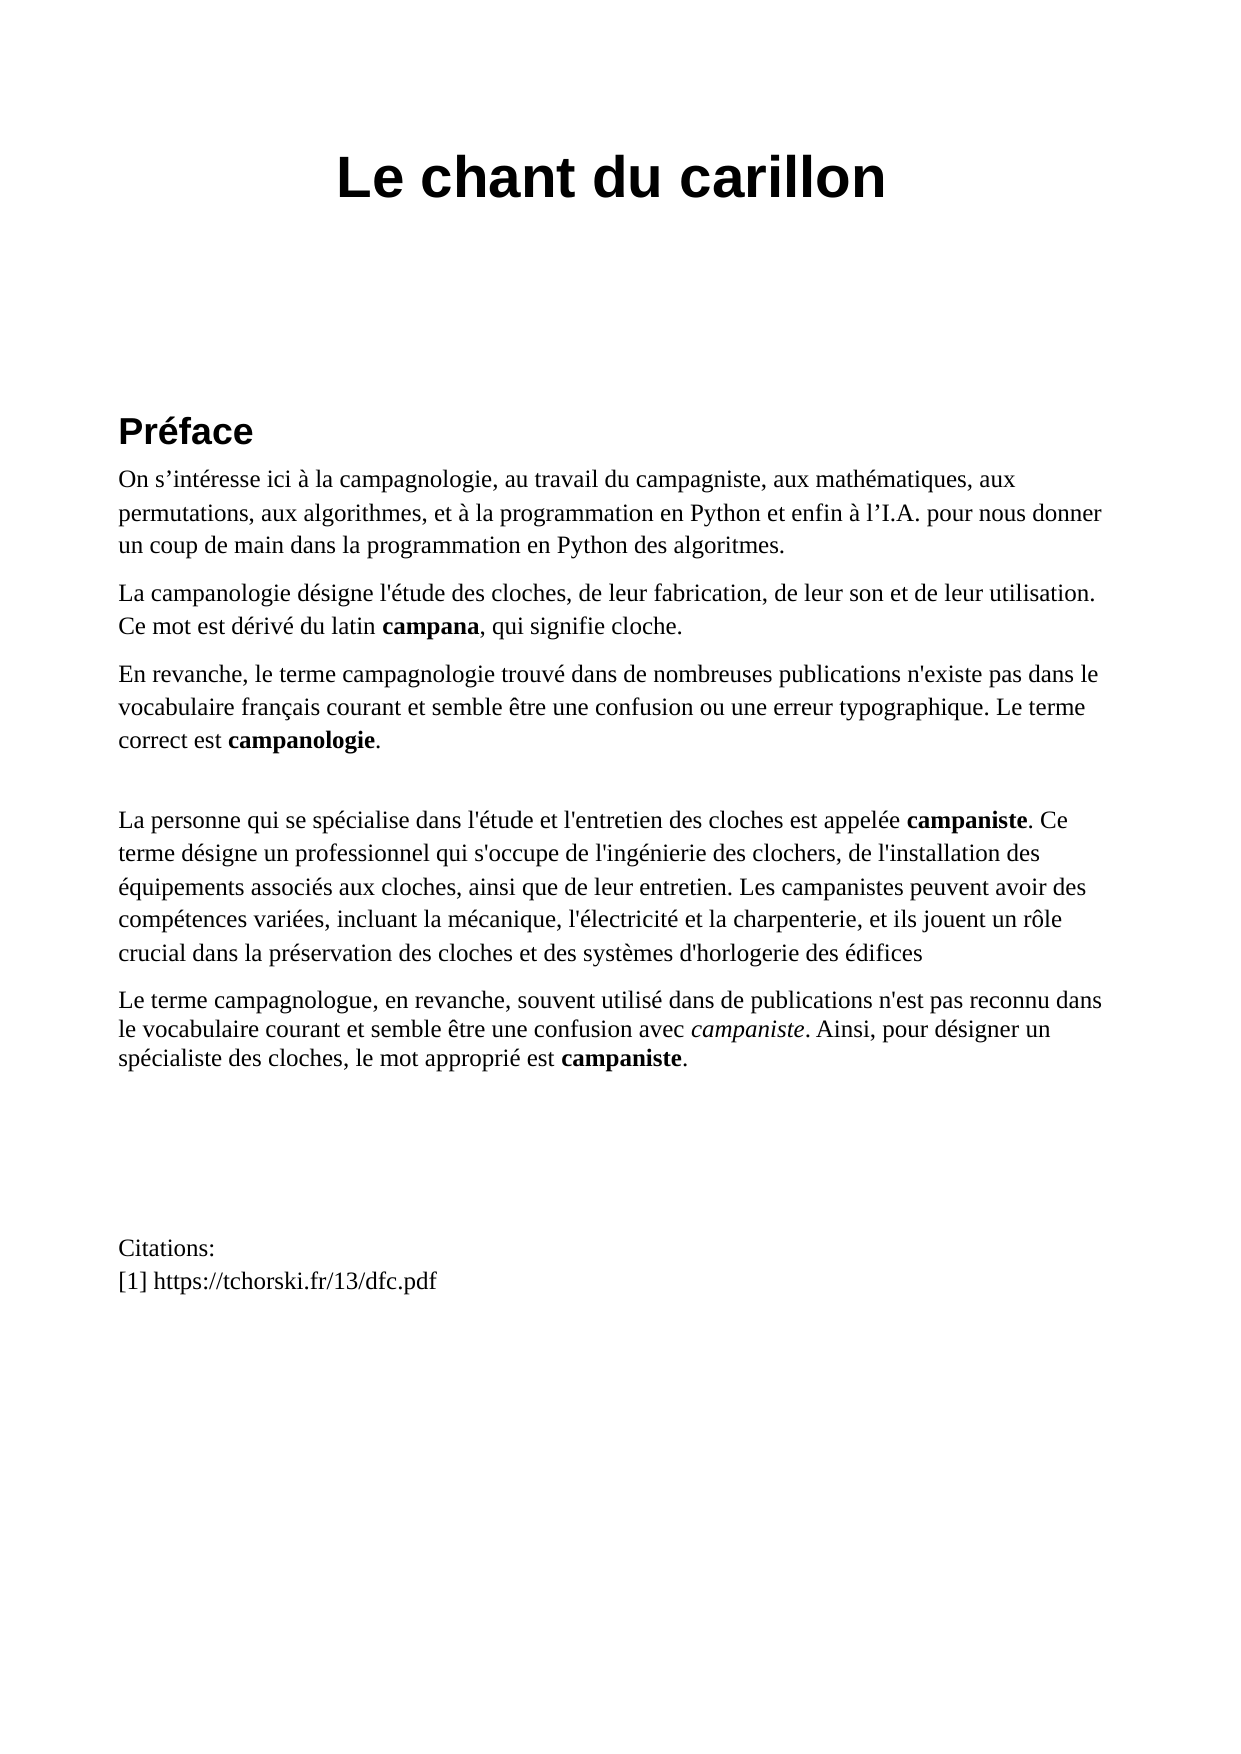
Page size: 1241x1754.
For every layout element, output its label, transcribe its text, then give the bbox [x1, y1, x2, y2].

text La personne qui se spécialise dans l'étude et l'entretien des cloches est appelée campaniste. Ce terme désigne un professionnel qui s'occupe de l'ingénierie des clochers, de l'installation des équipements associés aux cloches, ainsi que de leur entretien. Les campanistes peuvent avoir des compétences variées, incluant la mécanique, l'électricité et la charpenterie, et ils jouent un rôle crucial dans la préservation des cloches et des systèmes d'horlogerie des édifices [118, 772, 1122, 966]
title Le chant du carillon [118, 143, 1122, 210]
subtitle Préface [118, 409, 1122, 452]
text Citations: [1] https://tchorski.fr/13/dfc.pdf [118, 1200, 1122, 1294]
text La campanologie désigne l'étude des cloches, de leur fabrication, de leur son et de leur utilisation. Ce mot est dérivé du latin campana, qui signifie cloche. [118, 578, 1122, 640]
text En revanche, le terme campagnologie trouvé dans de nombreuses publications n'existe pas dans le vocabulaire français courant et semble être une confusion ou une erreur typographique. Le terme correct est campanologie. [118, 659, 1122, 754]
text On s’intéresse ici à la campagnologie, au travail du campagniste, aux mathématiques, aux permutations, aux algorithmes, et à la programmation en Python et enfin à l’I.A. pour nous donner un coup de main dans la programmation en Python des algoritmes. [118, 464, 1122, 559]
text Le terme campagnologue, en revanche, souvent utilisé dans de publications n'est pas reconnu dans le vocabulaire courant et semble être une confusion avec campaniste. Ainsi, pour désigner un spécialiste des cloches, le mot approprié est campaniste. [118, 985, 1122, 1071]
